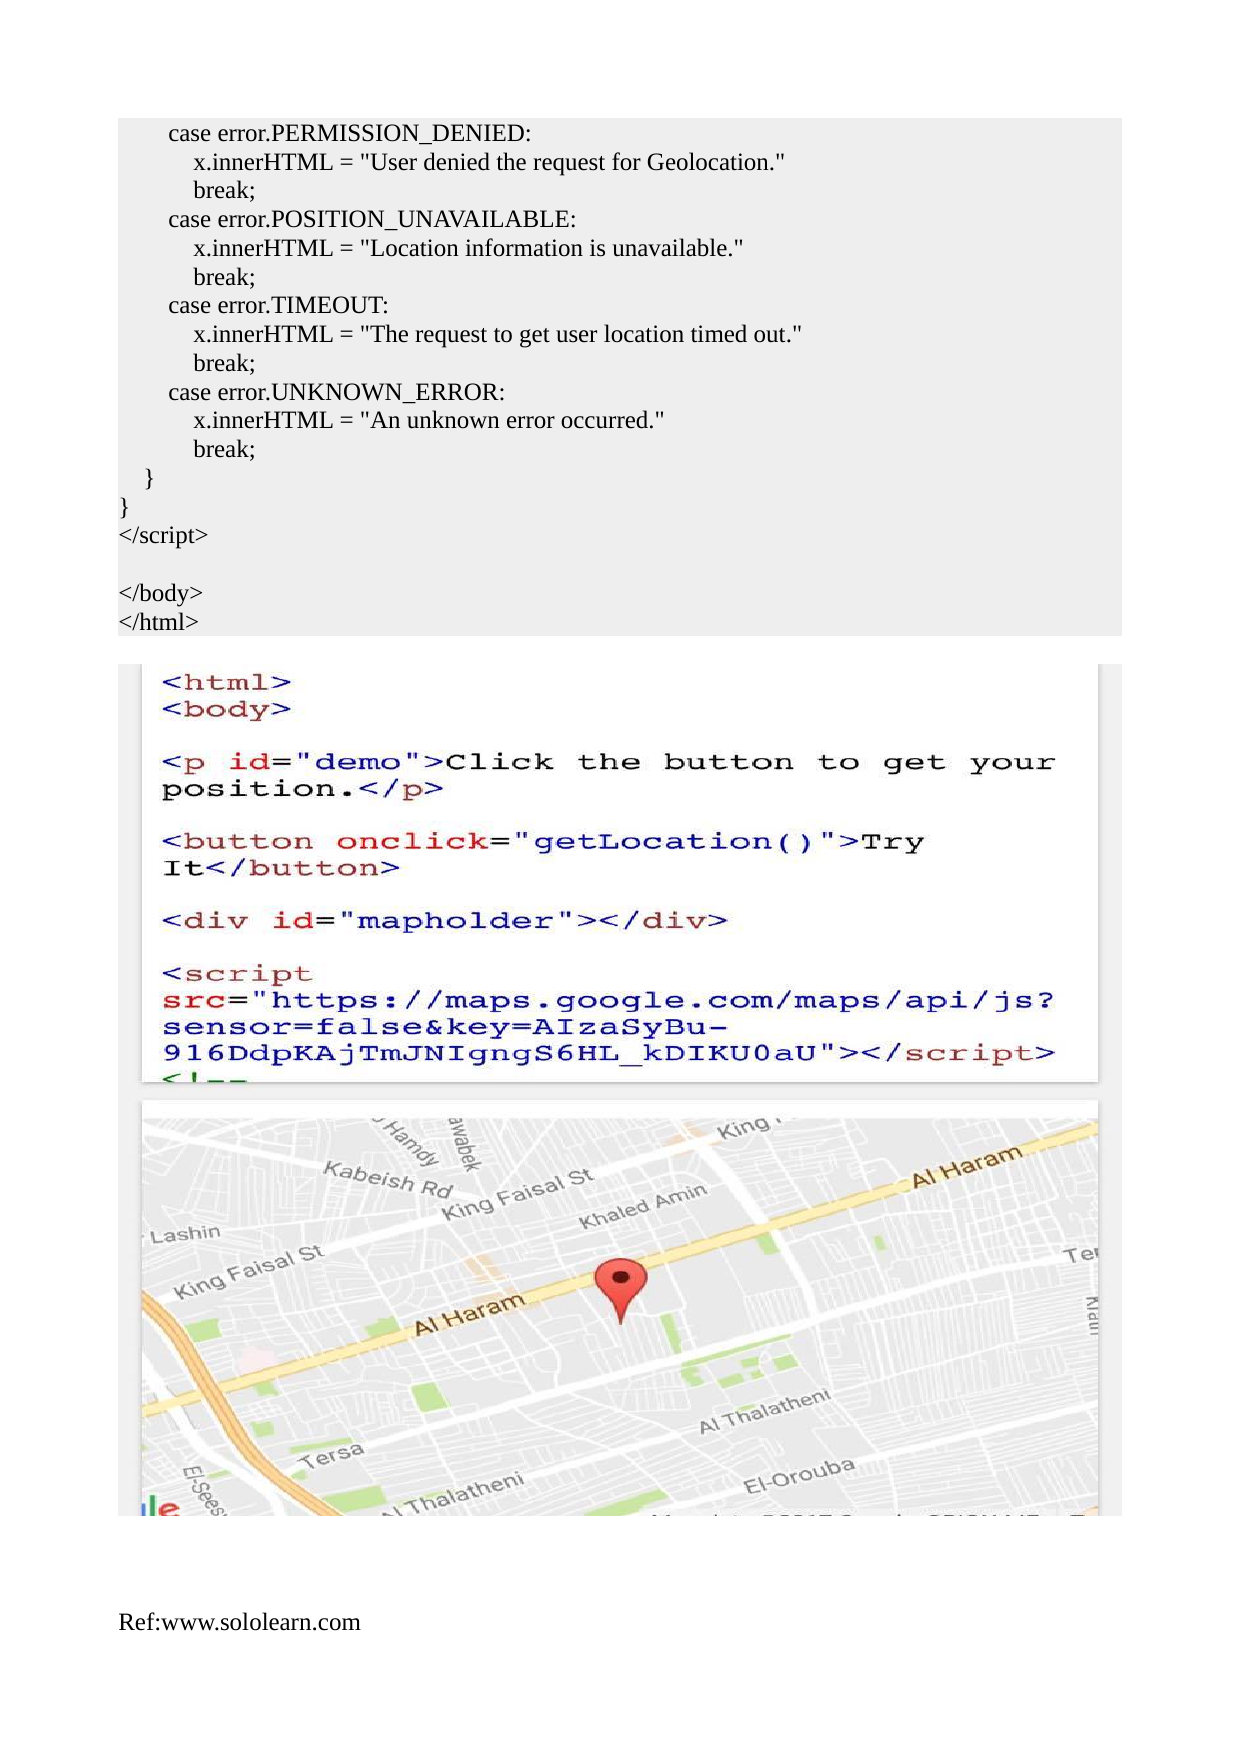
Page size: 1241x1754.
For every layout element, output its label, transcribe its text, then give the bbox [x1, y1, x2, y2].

text break; [118, 262, 1122, 291]
text case error.TIMEOUT: [118, 291, 1122, 319]
text x.innerHTML = "The request to get user location timed out." [118, 319, 1122, 348]
text x.innerHTML = "Location information is unavailable." [118, 233, 1122, 262]
text } [118, 492, 1122, 521]
text } [118, 463, 1122, 492]
text </script> [118, 521, 1122, 549]
text x.innerHTML = "User denied the request for Geolocation." [118, 147, 1122, 176]
text break; [118, 434, 1122, 463]
text x.innerHTML = "An unknown error occurred." [118, 406, 1122, 434]
picture [118, 664, 1123, 1516]
text break; [118, 176, 1122, 204]
text </html> [118, 607, 1122, 636]
text case error.POSITION_UNAVAILABLE: [118, 204, 1122, 233]
text case error.PERMISSION_DENIED: [118, 118, 1122, 147]
text break; [118, 348, 1122, 377]
text case error.UNKNOWN_ERROR: [118, 377, 1122, 406]
text </body> [118, 578, 1122, 607]
